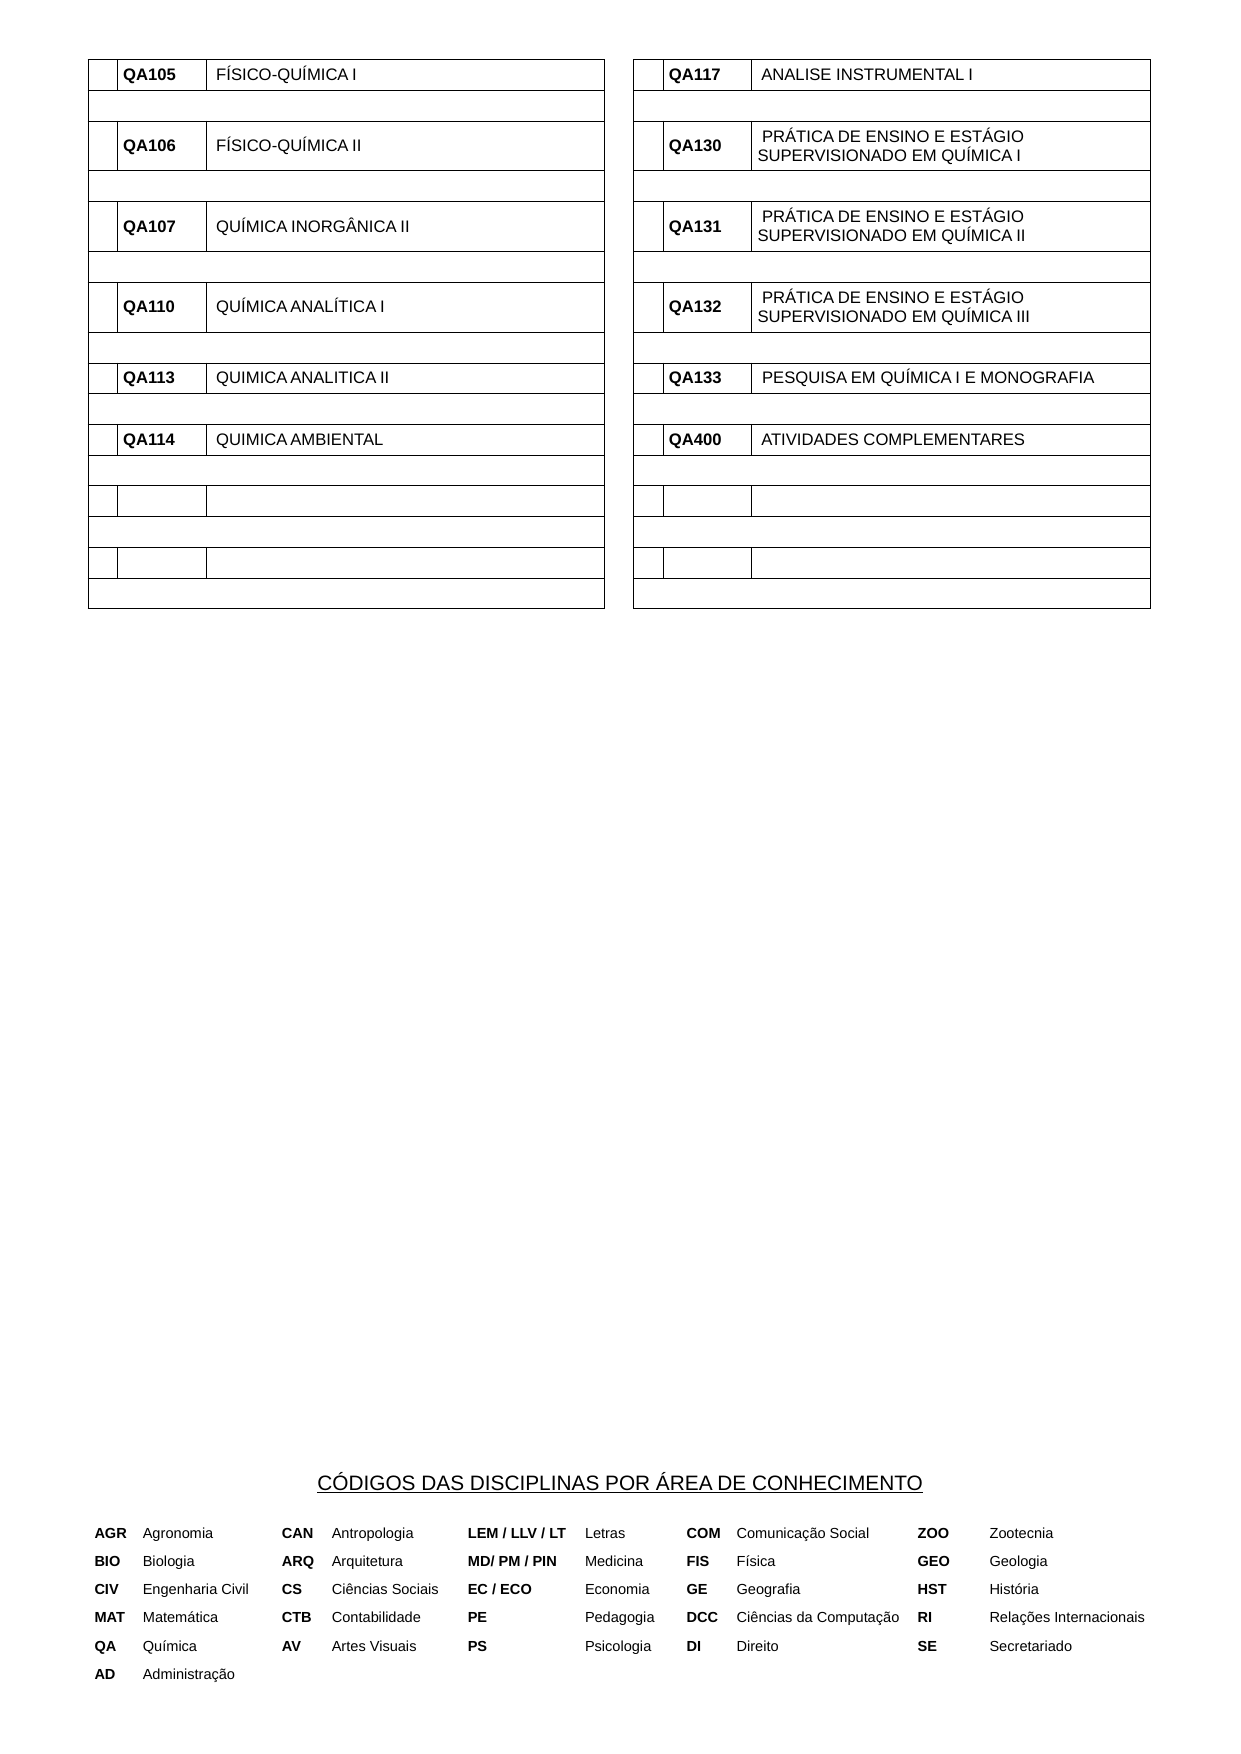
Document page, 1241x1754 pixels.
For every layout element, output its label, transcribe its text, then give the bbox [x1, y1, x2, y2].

table_cell [207, 548, 604, 577]
table_cell Medicina [579, 1547, 667, 1575]
table_cell [448, 1604, 462, 1632]
table_cell [260, 1604, 276, 1632]
table_header Antropologia [326, 1519, 448, 1547]
table_cell Psicologia [579, 1632, 667, 1660]
table_header LEM / LLV / LT [462, 1519, 579, 1547]
table_cell PRÁTICA DE ENSINO E ESTÁGIO SUPERVISIONADO EM QUÍMICA I [752, 122, 1150, 170]
table_cell Artes Visuais [326, 1632, 448, 1660]
table_cell Biologia [137, 1547, 260, 1575]
table_cell PESQUISA EM QUÍMICA I E MONOGRAFIA [752, 364, 1150, 393]
table_header [448, 1519, 462, 1547]
table_cell [605, 121, 633, 170]
table_cell QUÍMICA INORGÂNICA II [207, 202, 604, 251]
table_cell [605, 282, 633, 332]
table_cell Contabilidade [326, 1604, 448, 1632]
table_cell [634, 456, 1150, 485]
table_cell [260, 1632, 276, 1660]
table_header Letras [579, 1519, 667, 1547]
table_cell FÍSICO-QUÍMICA II [207, 122, 604, 170]
table_cell [681, 1660, 731, 1688]
table_cell HST [912, 1575, 984, 1603]
table_cell [89, 252, 604, 282]
table_cell QUIMICA AMBIENTAL [207, 425, 604, 454]
table_cell [276, 1660, 326, 1688]
table_cell ATIVIDADES COMPLEMENTARES [752, 425, 1150, 454]
table_cell [634, 202, 663, 251]
table_header CAN [276, 1519, 326, 1547]
table_cell [667, 1660, 681, 1688]
table_header [667, 1519, 681, 1547]
table_cell Secretariado [984, 1632, 1152, 1660]
table_cell CIV [89, 1575, 137, 1603]
table_cell Administração [137, 1660, 260, 1688]
table_cell PRÁTICA DE ENSINO E ESTÁGIO SUPERVISIONADO EM QUÍMICA III [752, 283, 1150, 332]
table_header COM [681, 1519, 731, 1547]
table_cell FIS [681, 1547, 731, 1575]
table_cell [605, 363, 633, 393]
table_cell [667, 1547, 681, 1575]
table_cell [89, 364, 117, 393]
table_cell CS [276, 1575, 326, 1603]
table_header Zootecnia [984, 1519, 1152, 1547]
table_header Agronomia [137, 1519, 260, 1547]
table_cell [634, 252, 1150, 282]
table_cell QA132 [664, 283, 751, 332]
table_cell [118, 548, 206, 577]
table_header FÍSICO-QUÍMICA I [207, 60, 604, 90]
table_cell [667, 1632, 681, 1660]
table_cell SE [912, 1632, 984, 1660]
table_cell [634, 394, 1150, 424]
table_cell BIO [89, 1547, 137, 1575]
table_cell [605, 393, 633, 424]
table_cell [89, 122, 117, 170]
table_cell [634, 171, 1150, 201]
table_cell Matemática [137, 1604, 260, 1632]
table_cell [605, 547, 633, 577]
table_cell Geologia [984, 1547, 1152, 1575]
table_cell PS [462, 1632, 579, 1660]
table_cell [89, 548, 117, 577]
table_cell RI [912, 1604, 984, 1632]
table_header AGR [89, 1519, 137, 1547]
table_cell [260, 1660, 276, 1688]
text CÓDIGOS DAS DISCIPLINAS POR ÁREA DE CONHECIMENTO [88, 1471, 1152, 1495]
table_cell [89, 579, 604, 608]
table_cell História [984, 1575, 1152, 1603]
table_cell [605, 251, 633, 282]
table_cell GE [681, 1575, 731, 1603]
table_header [634, 60, 663, 90]
table_cell [605, 170, 633, 201]
table_cell QA131 [664, 202, 751, 251]
table_cell [634, 364, 663, 393]
table_cell QA400 [664, 425, 751, 454]
table_cell [752, 548, 1150, 577]
table_cell [89, 394, 604, 424]
table_cell [731, 1660, 912, 1688]
table_cell AV [276, 1632, 326, 1660]
table_header [260, 1519, 276, 1547]
table_cell [89, 91, 604, 121]
table_cell [207, 486, 604, 516]
table_cell [89, 486, 117, 516]
table_cell [634, 283, 663, 332]
table_cell [634, 333, 1150, 362]
table_cell EC / ECO [462, 1575, 579, 1603]
table_cell [664, 548, 751, 577]
table_cell [326, 1660, 448, 1688]
table_cell [667, 1575, 681, 1603]
table_cell [462, 1660, 579, 1688]
table_cell Física [731, 1547, 912, 1575]
table_cell DCC [681, 1604, 731, 1632]
table_cell AD [89, 1660, 137, 1688]
table_cell [448, 1547, 462, 1575]
table_cell [448, 1632, 462, 1660]
table_cell [260, 1575, 276, 1603]
table_header [89, 60, 117, 90]
table_cell [260, 1547, 276, 1575]
table_cell [448, 1575, 462, 1603]
table_cell [912, 1660, 984, 1688]
table_header QA117 [664, 60, 751, 90]
table_header Comunicação Social [731, 1519, 912, 1547]
table_cell [448, 1660, 462, 1688]
table_cell DI [681, 1632, 731, 1660]
table_cell [605, 578, 633, 608]
table_cell Ciências Sociais [326, 1575, 448, 1603]
table_cell QA106 [118, 122, 206, 170]
table_cell [667, 1604, 681, 1632]
table_cell MAT [89, 1604, 137, 1632]
table_cell [89, 425, 117, 454]
table_cell Arquitetura [326, 1547, 448, 1575]
table_cell QA113 [118, 364, 206, 393]
table_cell QUÍMICA ANALÍTICA I [207, 283, 604, 332]
table_cell [605, 455, 633, 485]
table_cell [634, 517, 1150, 547]
table_cell Relações Internacionais [984, 1604, 1152, 1632]
table_header [605, 59, 633, 90]
table_cell CTB [276, 1604, 326, 1632]
table_cell [984, 1660, 1152, 1688]
table_cell [752, 486, 1150, 516]
table_cell Direito [731, 1632, 912, 1660]
table_cell [605, 90, 633, 121]
table_cell [634, 548, 663, 577]
table_cell [89, 456, 604, 485]
table_cell Engenharia Civil [137, 1575, 260, 1603]
table_cell [89, 202, 117, 251]
table_cell [605, 332, 633, 362]
table_cell QA114 [118, 425, 206, 454]
table_cell [89, 171, 604, 201]
table_cell GEO [912, 1547, 984, 1575]
table_cell MD/ PM / PIN [462, 1547, 579, 1575]
table_cell ARQ [276, 1547, 326, 1575]
table_cell [605, 485, 633, 516]
table_cell PE [462, 1604, 579, 1632]
table_header QA105 [118, 60, 206, 90]
table_cell [605, 516, 633, 547]
table_header ZOO [912, 1519, 984, 1547]
table_cell QA133 [664, 364, 751, 393]
table_cell [605, 424, 633, 454]
table_cell [118, 486, 206, 516]
table_cell [89, 283, 117, 332]
table_cell Química [137, 1632, 260, 1660]
table_cell [664, 486, 751, 516]
table_cell QA [89, 1632, 137, 1660]
table_cell Economia [579, 1575, 667, 1603]
table_cell QA107 [118, 202, 206, 251]
table_cell QA110 [118, 283, 206, 332]
table_header ANALISE INSTRUMENTAL I [752, 60, 1150, 90]
table_cell PRÁTICA DE ENSINO E ESTÁGIO SUPERVISIONADO EM QUÍMICA II [752, 202, 1150, 251]
table_cell [634, 579, 1150, 608]
table_cell [634, 122, 663, 170]
table_cell [634, 425, 663, 454]
table_cell QUIMICA ANALITICA II [207, 364, 604, 393]
table_cell [579, 1660, 667, 1688]
table_cell [89, 333, 604, 362]
table_cell [89, 517, 604, 547]
table_cell [634, 486, 663, 516]
table_cell QA130 [664, 122, 751, 170]
table_cell [605, 201, 633, 251]
table_cell [634, 91, 1150, 121]
table_cell Geografia [731, 1575, 912, 1603]
table_cell Pedagogia [579, 1604, 667, 1632]
table_cell Ciências da Computação [731, 1604, 912, 1632]
